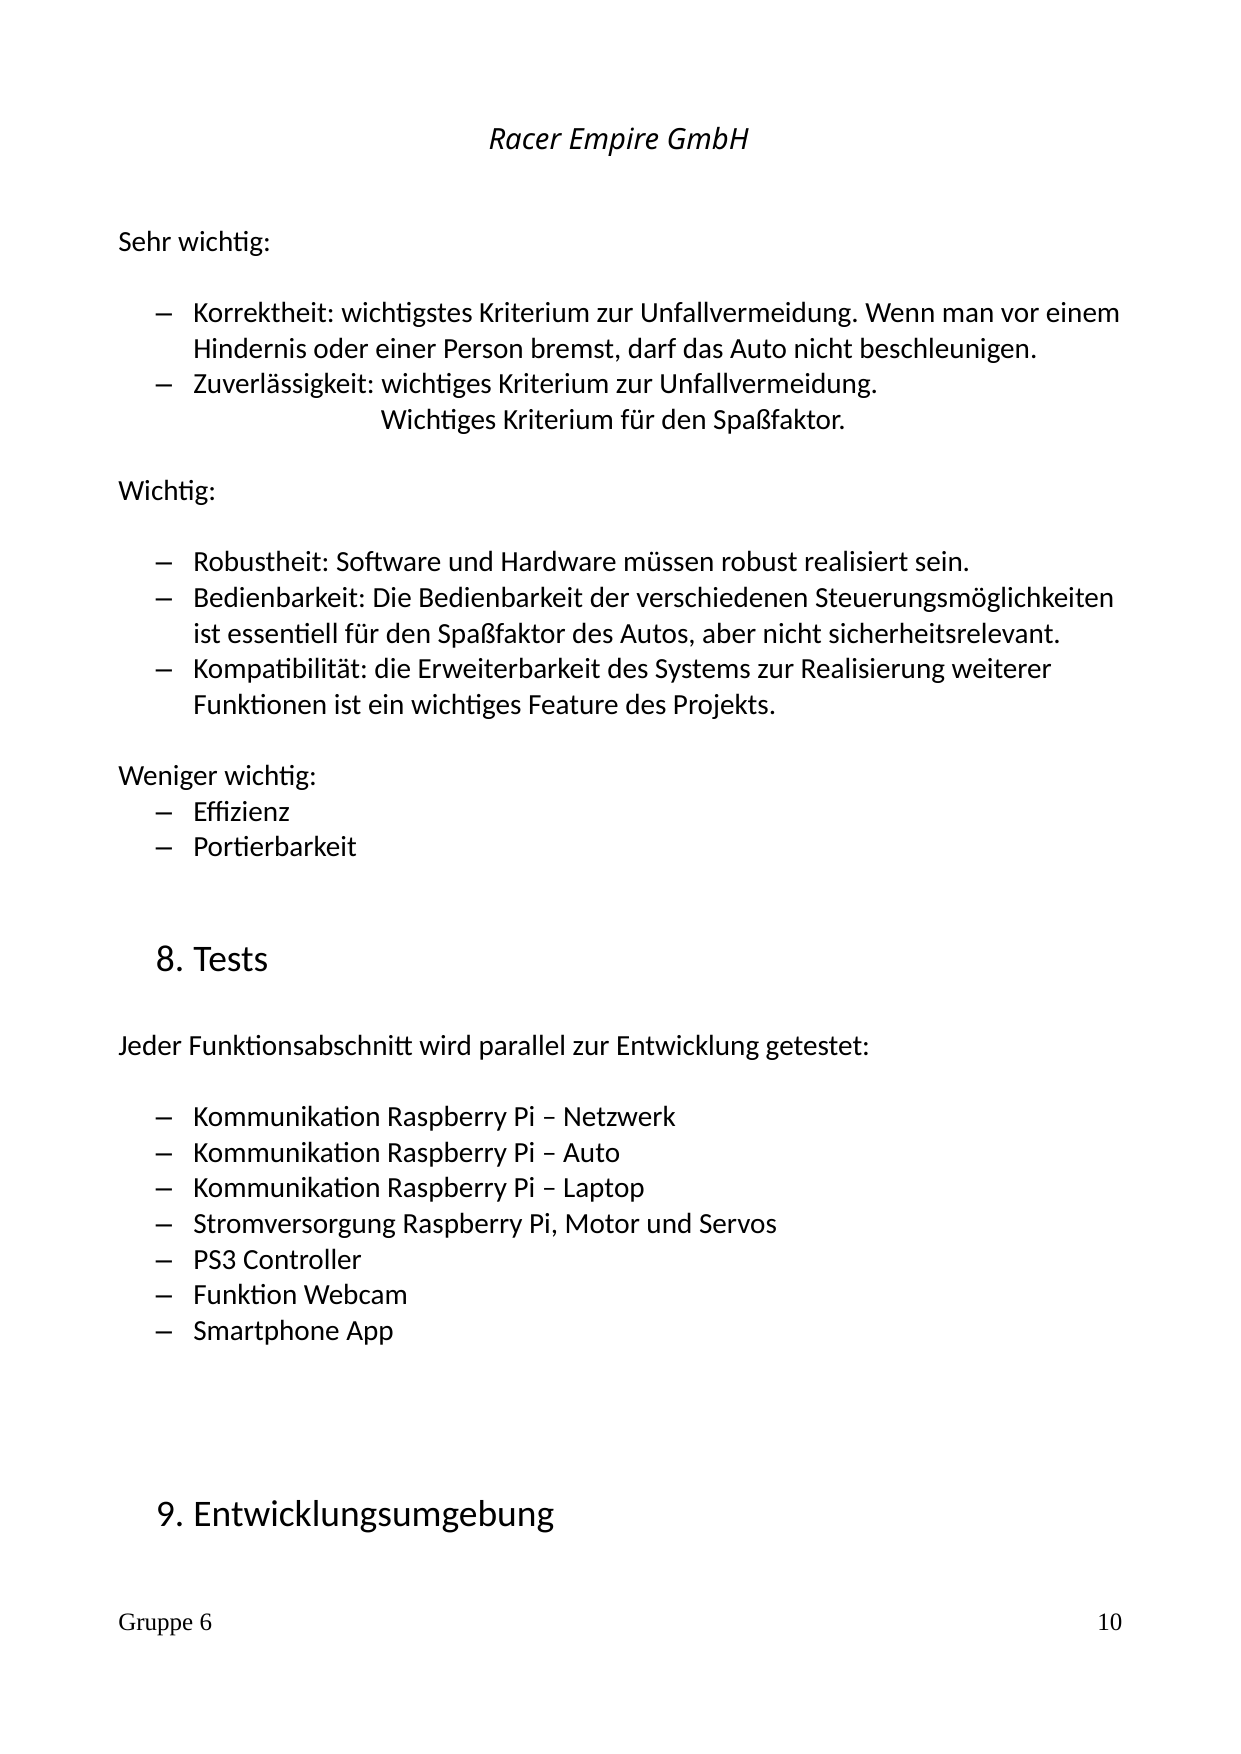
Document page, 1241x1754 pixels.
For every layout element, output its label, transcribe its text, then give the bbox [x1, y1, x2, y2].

list Bedienbarkeit: Die Bedienbarkeit der verschiedenen Steuerungsmöglichkeiten ist essentiell für den Spaßfaktor des Autos, aber nicht sicherheitsrelevant. [156, 579, 1122, 650]
list Robustheit: Software und Hardware müssen robust realisiert sein. [156, 543, 1122, 579]
text Weniger wichtig: [118, 757, 1122, 793]
list Portierbarkeit [156, 828, 1122, 864]
list PS3 Controller [156, 1241, 1122, 1276]
list Korrektheit: wichtigstes Kriterium zur Unfallvermeidung. Wenn man vor einem Hindernis oder einer Person bremst, darf das Auto nicht beschleunigen. [156, 294, 1122, 365]
list Zuverlässigkeit: wichtiges Kriterium zur Unfallvermeidung. [156, 365, 1122, 401]
list Kommunikation Raspberry Pi – Laptop [156, 1169, 1122, 1205]
list Wichtiges Kriterium für den Spaßfaktor. [343, 401, 1122, 437]
text Jeder Funktionsabschnitt wird parallel zur Entwicklung getestet: [118, 1027, 1122, 1063]
list Kompatibilität: die Erweiterbarkeit des Systems zur Realisierung weiterer Funktionen ist ein wichtiges Feature des Projekts. [156, 650, 1122, 722]
list Kommunikation Raspberry Pi – Netzwerk [156, 1098, 1122, 1134]
list Smartphone App [156, 1312, 1122, 1348]
list Tests [156, 935, 1122, 981]
list Entwicklungsumgebung [156, 1490, 1122, 1536]
text Sehr wichtig: [118, 223, 1122, 258]
list Funktion Webcam [156, 1276, 1122, 1312]
list Stromversorgung Raspberry Pi, Motor und Servos [156, 1205, 1122, 1241]
list Effizienz [156, 793, 1122, 828]
text Wichtig: [118, 472, 1122, 508]
list Kommunikation Raspberry Pi – Auto [156, 1134, 1122, 1169]
